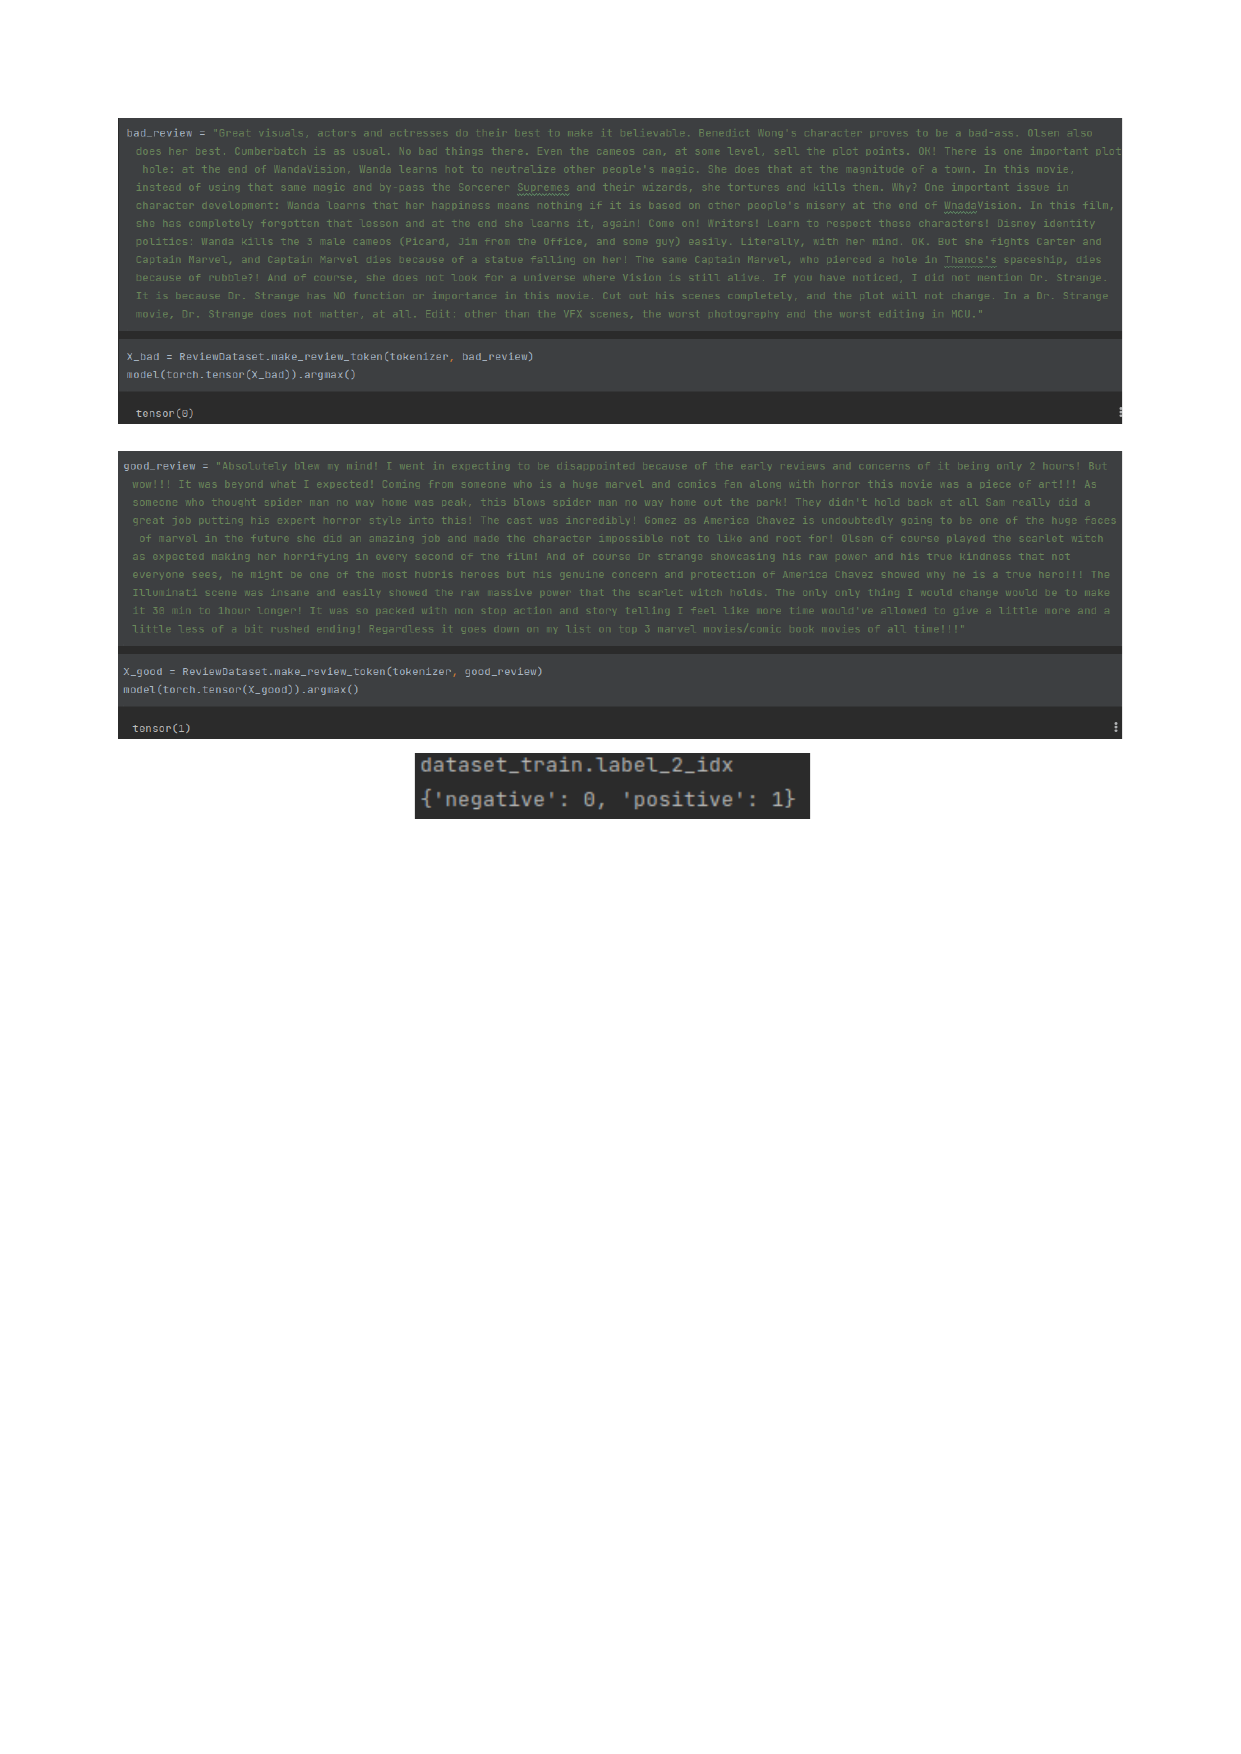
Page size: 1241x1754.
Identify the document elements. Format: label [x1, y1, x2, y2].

picture [118, 451, 1123, 739]
picture [118, 118, 1123, 424]
picture [414, 753, 811, 819]
